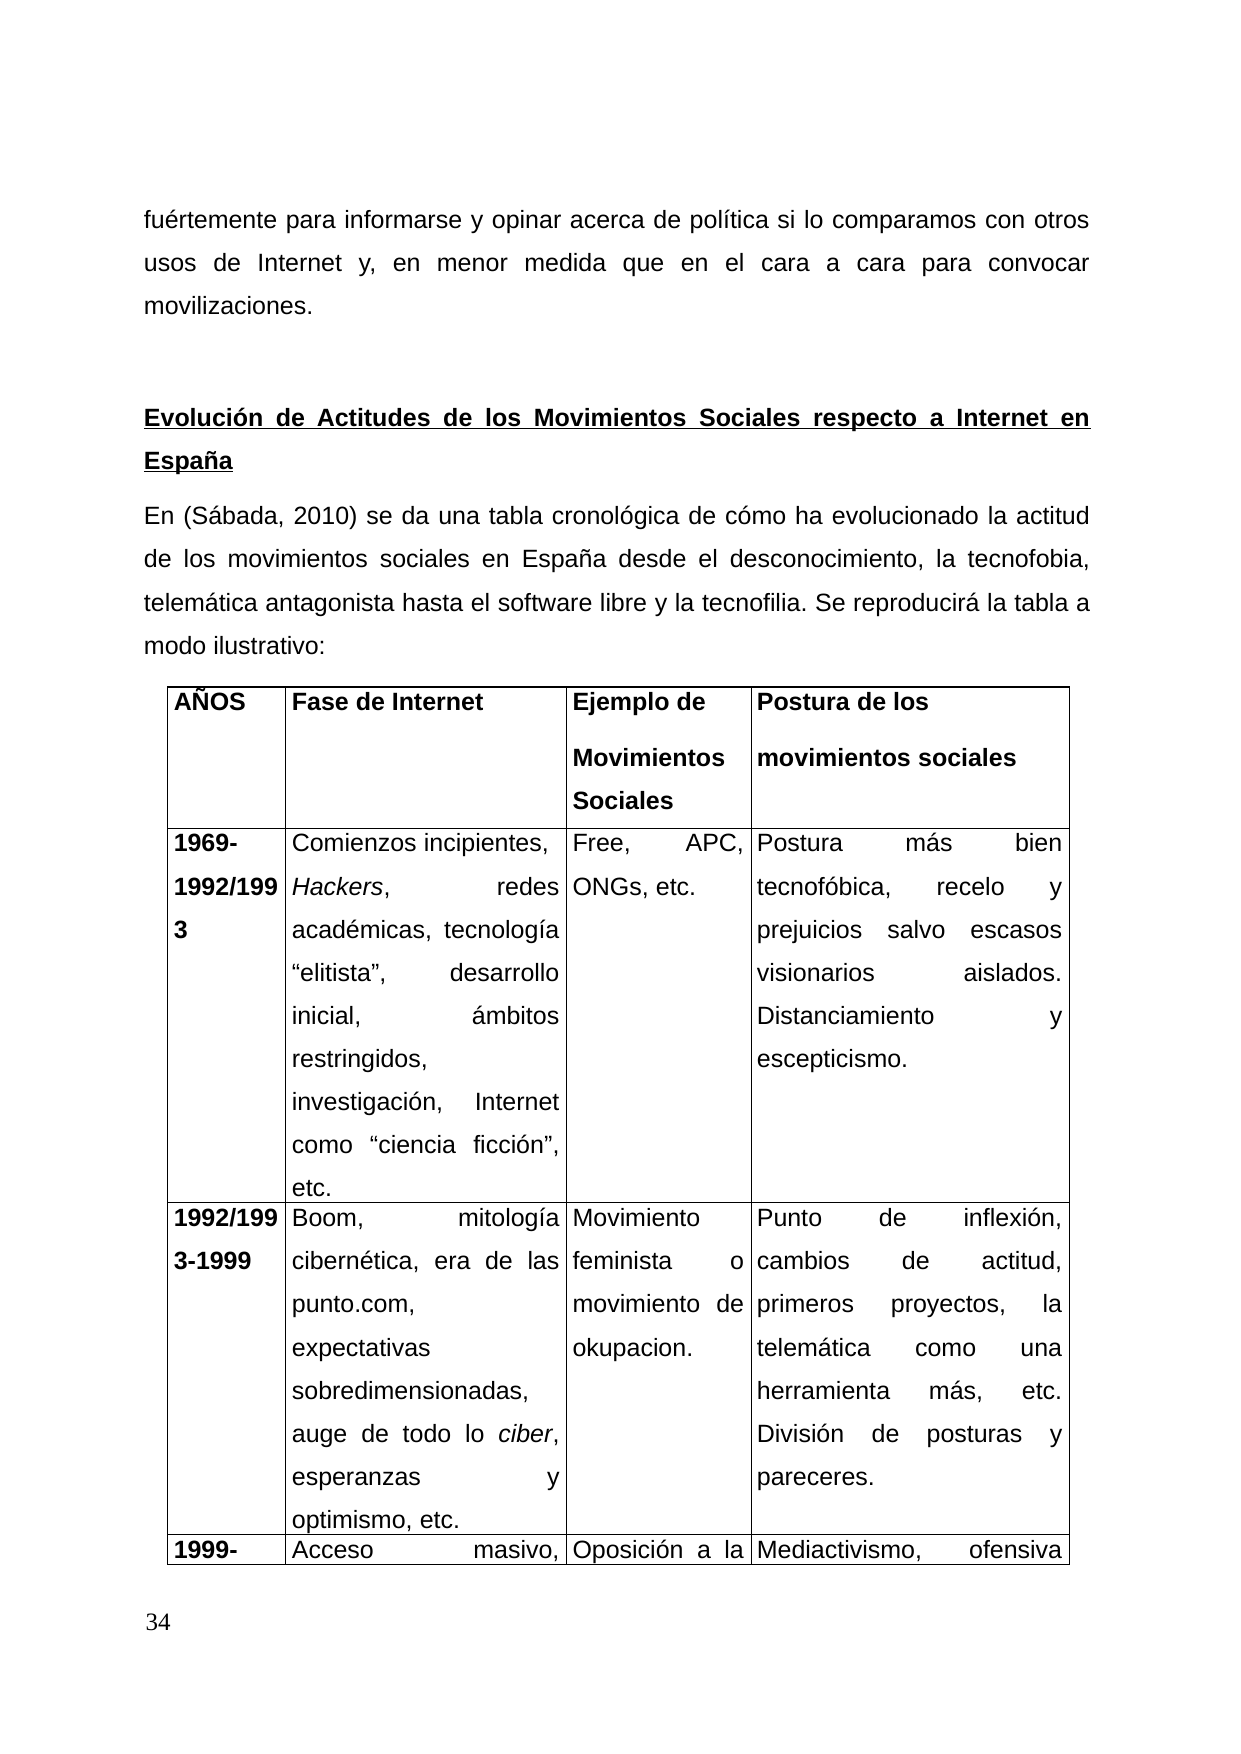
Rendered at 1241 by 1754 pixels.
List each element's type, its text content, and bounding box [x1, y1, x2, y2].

table_cell 1999- [168, 1535, 285, 1564]
table_cell Movimiento feminista o movimiento de okupacion. [567, 1203, 751, 1534]
table_cell Acceso masivo, [286, 1535, 566, 1564]
table_cell Comienzos incipientes, Hackers, redes académicas, tecnología “elitista”, desarrollo inicial, ámbitos restringidos, investigación, Internet como “ciencia ficción”, etc. [286, 829, 566, 1202]
table_cell 1992/1993-1999 [168, 1203, 285, 1534]
table_cell Free, APC, ONGs, etc. [567, 829, 751, 1202]
table_cell 1969-1992/1993 [168, 829, 285, 1202]
table_cell Mediactivismo, ofensiva [752, 1535, 1069, 1564]
table_header AÑOS [168, 688, 285, 827]
text fuértemente para informarse y opinar acerca de política si lo comparamos con otros usos de Internet y, en menor medida que en el cara a cara para convocar movilizaciones. [144, 205, 1092, 320]
text En (Sábada, 2010) se da una tabla cronológica de cómo ha evolucionado la actitud de los movimientos sociales en España desde el desconocimiento, la tecnofobia, telemática antagonista hasta el software libre y la tecnofilia. Se reproducirá la tabla a modo ilustrativo: [144, 501, 1092, 659]
table_cell Boom, mitología cibernética, era de las punto.com, expectativas sobredimensionadas, auge de todo lo ciber, esperanzas y optimismo, etc. [286, 1203, 566, 1534]
table_header Postura de los movimientos sociales [752, 688, 1069, 827]
table_header Ejemplo de Movimientos Sociales [567, 688, 751, 827]
subtitle Evolución de Actitudes de los Movimientos Sociales respecto a Internet en España [144, 403, 1092, 474]
table_cell Punto de inflexión, cambios de actitud, primeros proyectos, la telemática como una herramienta más, etc. División de posturas y pareceres. [752, 1203, 1069, 1534]
table_cell Oposición a la [567, 1535, 751, 1564]
table_cell Postura más bien tecnofóbica, recelo y prejuicios salvo escasos visionarios aislados. Distanciamiento y escepticismo. [752, 829, 1069, 1202]
table_header Fase de Internet [286, 688, 566, 827]
